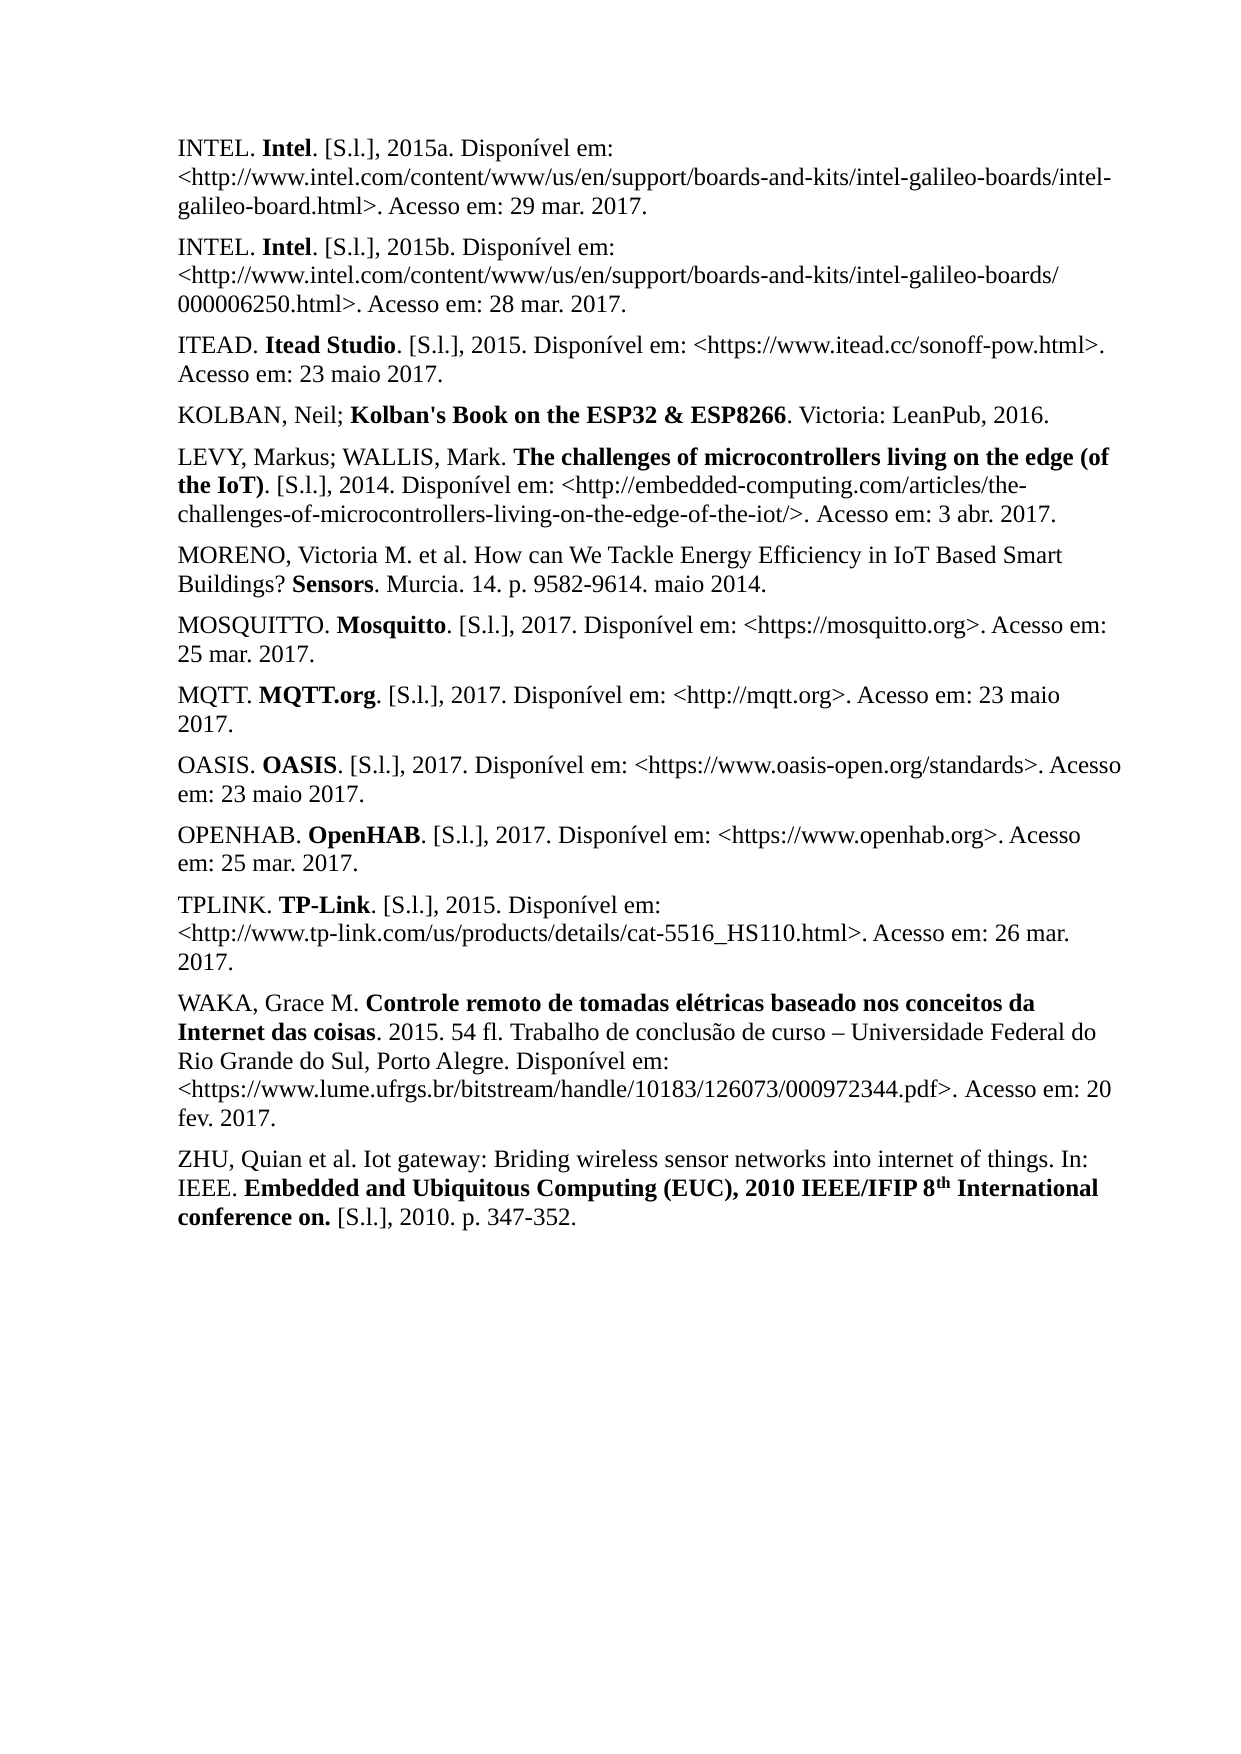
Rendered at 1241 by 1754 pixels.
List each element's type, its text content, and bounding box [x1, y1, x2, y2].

text ZHU, Quian et al. Iot gateway: Briding wireless sensor networks into internet of things. In: IEEE. Embedded and Ubiquitous Computing (EUC), 2010 IEEE/IFIP 8th International conference on. [S.l.], 2010. p. 347-352. [177, 1144, 1122, 1231]
text MOSQUITTO. Mosquitto. [S.l.], 2017. Disponível em: <https://mosquitto.org>. Acesso em: 25 mar. 2017. [177, 610, 1122, 668]
text MORENO, Victoria M. et al. How can We Tackle Energy Efficiency in IoT Based Smart Buildings? Sensors. Murcia. 14. p. 9582-9614. maio 2014. [177, 540, 1122, 598]
text INTEL. Intel. [S.l.], 2015b. Disponível em: <http://www.intel.com/content/www/us/en/support/boards-and-kits/intel-galileo-boards/000006250.html>. Acesso em: 28 mar. 2017. [177, 232, 1122, 318]
text KOLBAN, Neil; Kolban's Book on the ESP32 & ESP8266. Victoria: LeanPub, 2016. [177, 400, 1122, 429]
text OASIS. OASIS. [S.l.], 2017. Disponível em: <https://www.oasis-open.org/standards>. Acesso em: 23 maio 2017. [177, 750, 1122, 807]
text TPLINK. TP-Link. [S.l.], 2015. Disponível em: <http://www.tp-link.com/us/products/details/cat-5516_HS110.html>. Acesso em: 26 mar. 2017. [177, 890, 1122, 976]
text WAKA, Grace M. Controle remoto de tomadas elétricas baseado nos conceitos da Internet das coisas. 2015. 54 fl. Trabalho de conclusão de curso – Universidade Federal do Rio Grande do Sul, Porto Alegre. Disponível em: <https://www.lume.ufrgs.br/bitstream/handle/10183/126073/000972344.pdf>. Acesso em: 20 fev. 2017. [177, 988, 1122, 1132]
text LEVY, Markus; WALLIS, Mark. The challenges of microcontrollers living on the edge (of the IoT). [S.l.], 2014. Disponível em: <http://embedded-computing.com/articles/the-challenges-of-microcontrollers-living-on-the-edge-of-the-iot/>. Acesso em: 3 abr. 2017. [177, 442, 1122, 528]
text ITEAD. Itead Studio. [S.l.], 2015. Disponível em: <https://www.itead.cc/sonoff-pow.html>. Acesso em: 23 maio 2017. [177, 331, 1122, 388]
text OPENHAB. OpenHAB. [S.l.], 2017. Disponível em: <https://www.openhab.org>. Acesso em: 25 mar. 2017. [177, 820, 1122, 877]
text MQTT. MQTT.org. [S.l.], 2017. Disponível em: <http://mqtt.org>. Acesso em: 23 maio 2017. [177, 680, 1122, 737]
text INTEL. Intel. [S.l.], 2015a. Disponível em: <http://www.intel.com/content/www/us/en/support/boards-and-kits/intel-galileo-boards/intel-galileo-board.html>. Acesso em: 29 mar. 2017. [177, 133, 1122, 219]
